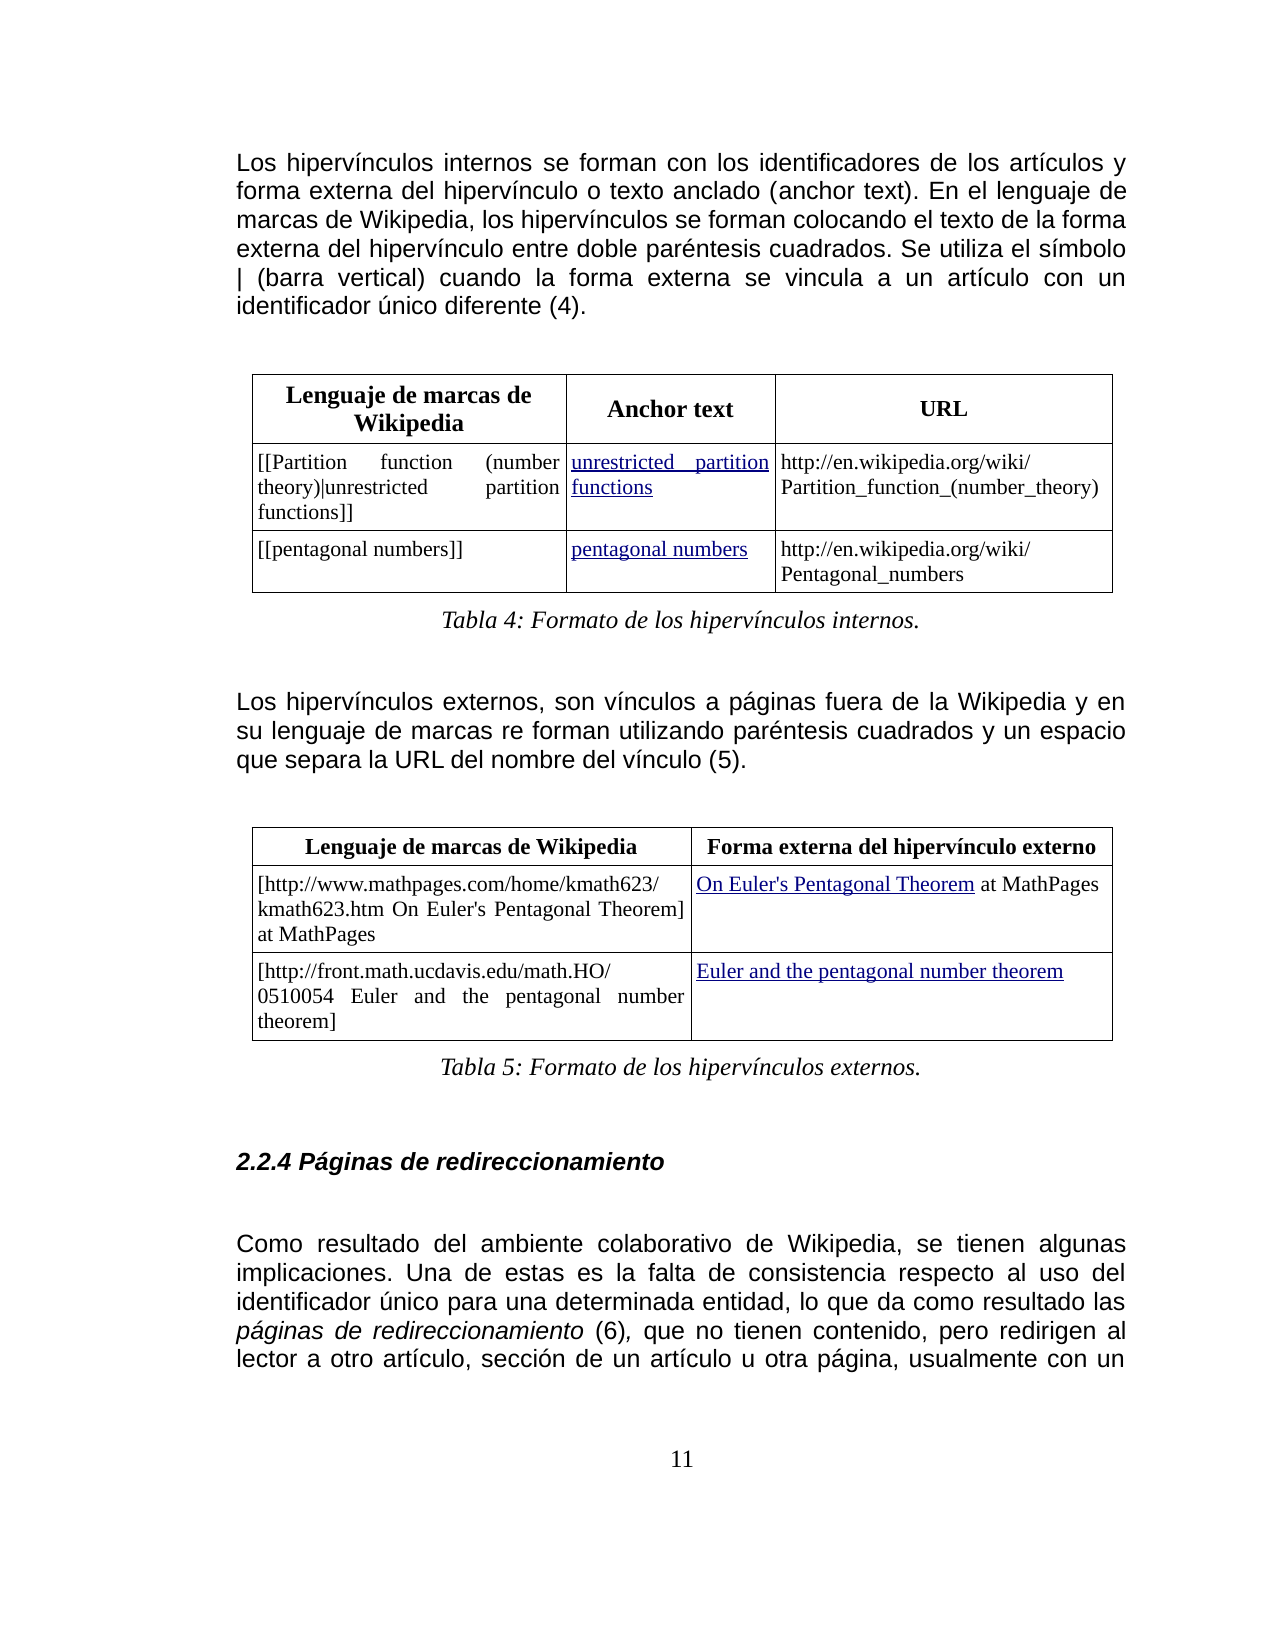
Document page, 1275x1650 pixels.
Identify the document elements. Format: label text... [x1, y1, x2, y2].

table_cell [http://front.math.ucdavis.edu/math.HO/0510054 Euler and the pentagonal number theorem] [253, 953, 691, 1039]
subtitle 2.2.4 Páginas de redireccionamiento [236, 1147, 1127, 1176]
text Los hipervínculos internos se forman con los identificadores de los artículos y forma externa del hipervínculo o texto anclado (anchor text). En el lenguaje de marcas de Wikipedia, los hipervínculos se forman colocando el texto de la forma externa del hipervínculo entre doble paréntesis cuadrados. Se utiliza el símbolo | (barra vertical) cuando la forma externa se vincula a un artículo con un identificador único diferente (Tabla 4). [236, 148, 1127, 320]
table_header Lenguaje de marcas de Wikipedia [253, 375, 566, 443]
text Tabla 4: Formato de los hipervínculos internos. [236, 605, 1127, 633]
table_cell [http://www.mathpages.com/home/kmath623/kmath623.htm On Euler's Pentagonal Theorem] at MathPages [253, 866, 691, 952]
table_header Forma externa del hipervínculo externo [692, 828, 1112, 865]
table_header URL [776, 375, 1112, 443]
table_cell http://en.wikipedia.org/wiki/Pentagonal_numbers [776, 531, 1112, 592]
text Los hipervínculos externos, son vínculos a páginas fuera de la Wikipedia y en su lenguaje de marcas re forman utilizando paréntesis cuadrados y un espacio que separa la URL del nombre del vínculo (Tabla 5). [236, 687, 1127, 773]
table_cell On Euler's Pentagonal Theorem at MathPages [692, 866, 1112, 952]
table_cell unrestricted partition functions [567, 444, 775, 530]
text Tabla 5: Formato de los hipervínculos externos. [236, 1052, 1127, 1081]
table_header Anchor text [567, 375, 775, 443]
table_cell pentagonal numbers [567, 531, 775, 592]
text Como resultado del ambiente colaborativo de Wikipedia, se tienen algunas implicaciones. Una de estas es la falta de consistencia respecto al uso del identificador único para una determinada entidad, lo que da como resultado las páginas de redireccionamiento (Tabla 6), que no tienen contenido, pero redirigen al lector a otro artículo, sección de un artículo u otra página, usualmente con un título alternativo. [236, 1229, 1127, 1373]
table_cell [[Partition function (number theory)|unrestricted partition functions]] [253, 444, 566, 530]
table_header Lenguaje de marcas de Wikipedia [253, 828, 691, 865]
table_cell http://en.wikipedia.org/wiki/Partition_function_(number_theory) [776, 444, 1112, 530]
table_cell [[pentagonal numbers]] [253, 531, 566, 592]
table_cell Euler and the pentagonal number theorem [692, 953, 1112, 1039]
